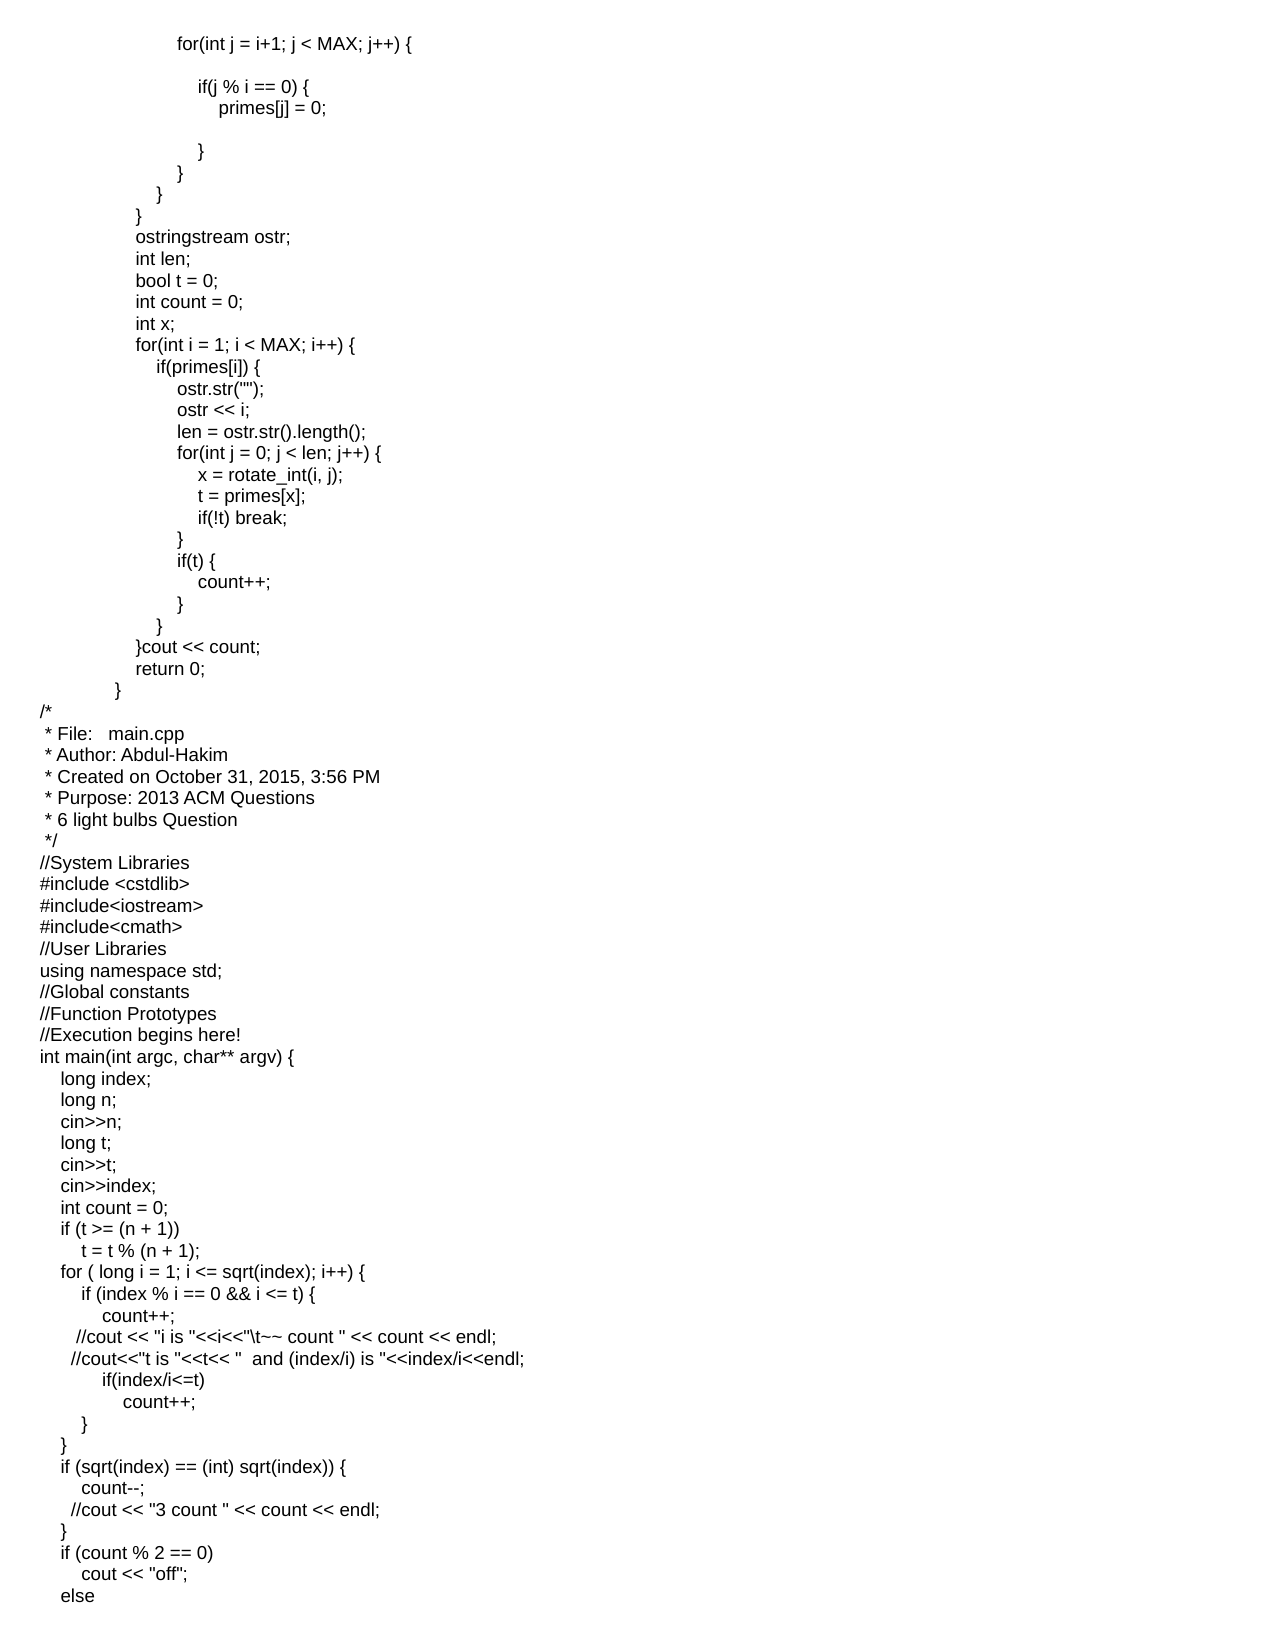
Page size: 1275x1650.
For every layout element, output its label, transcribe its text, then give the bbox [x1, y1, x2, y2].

text cin>>t; [39, 1153, 1156, 1175]
text //User Libraries [39, 938, 1156, 959]
text t = primes[x]; [39, 485, 1156, 507]
text ostringstream ostr; [39, 226, 1156, 248]
text len = ostr.str().length(); [39, 420, 1156, 442]
text } [39, 205, 1156, 226]
text else [39, 1585, 1156, 1606]
text * File: main.cpp [39, 722, 1156, 744]
text for(int i = 1; i < MAX; i++) { [39, 334, 1156, 356]
text for ( long i = 1; i <= sqrt(index); i++) { [39, 1261, 1156, 1283]
text //cout<<"t is "<<t<< " and (index/i) is "<<index/i<<endl; [39, 1348, 1156, 1369]
text } [39, 614, 1156, 636]
text cin>>index; [39, 1175, 1156, 1197]
text } [39, 528, 1156, 550]
text long t; [39, 1132, 1156, 1153]
text if (t >= (n + 1)) [39, 1218, 1156, 1240]
text } [39, 162, 1156, 183]
text */ [39, 830, 1156, 852]
text if(t) { [39, 550, 1156, 571]
text if(index/i<=t) [39, 1369, 1156, 1391]
text //System Libraries [39, 852, 1156, 873]
text * 6 light bulbs Question [39, 808, 1156, 830]
text primes[j] = 0; [39, 97, 1156, 118]
text for(int j = i+1; j < MAX; j++) { [39, 32, 1156, 54]
text count++; [39, 1304, 1156, 1326]
text count++; [39, 571, 1156, 593]
text //Function Prototypes [39, 1003, 1156, 1024]
text cout << "off"; [39, 1563, 1156, 1585]
text return 0; [39, 658, 1156, 679]
text } [39, 593, 1156, 614]
text if (sqrt(index) == (int) sqrt(index)) { [39, 1455, 1156, 1477]
text } [39, 183, 1156, 205]
text using namespace std; [39, 959, 1156, 981]
text }cout << count; [39, 636, 1156, 658]
text bool t = 0; [39, 269, 1156, 291]
text count--; [39, 1477, 1156, 1498]
text //cout << "i is "<<i<<"\t~~ count " << count << endl; [39, 1326, 1156, 1348]
text if (index % i == 0 && i <= t) { [39, 1283, 1156, 1304]
text t = t % (n + 1); [39, 1240, 1156, 1261]
text } [39, 679, 1156, 701]
text } [39, 140, 1156, 162]
text if(primes[i]) { [39, 356, 1156, 377]
text int count = 0; [39, 291, 1156, 313]
text long n; [39, 1089, 1156, 1110]
text if(j % i == 0) { [39, 75, 1156, 97]
text ostr << i; [39, 399, 1156, 420]
text int main(int argc, char** argv) { [39, 1046, 1156, 1067]
text long index; [39, 1067, 1156, 1089]
text //cout << "3 count " << count << endl; [39, 1498, 1156, 1520]
text /* [39, 701, 1156, 722]
text count++; [39, 1391, 1156, 1412]
text #include <cstdlib> [39, 873, 1156, 895]
text if (count % 2 == 0) [39, 1542, 1156, 1563]
text * Created on October 31, 2015, 3:56 PM [39, 765, 1156, 787]
text //Execution begins here! [39, 1024, 1156, 1046]
text #include<iostream> [39, 895, 1156, 916]
text * Author: Abdul-Hakim [39, 744, 1156, 765]
text } [39, 1434, 1156, 1455]
text if(!t) break; [39, 507, 1156, 528]
text x = rotate_int(i, j); [39, 463, 1156, 485]
text * Purpose: 2013 ACM Questions [39, 787, 1156, 808]
text #include<cmath> [39, 916, 1156, 938]
text cin>>n; [39, 1110, 1156, 1132]
text int len; [39, 248, 1156, 269]
text ostr.str(""); [39, 377, 1156, 399]
text for(int j = 0; j < len; j++) { [39, 442, 1156, 463]
text int x; [39, 313, 1156, 334]
text } [39, 1412, 1156, 1434]
text } [39, 1520, 1156, 1542]
text //Global constants [39, 981, 1156, 1003]
text int count = 0; [39, 1197, 1156, 1218]
